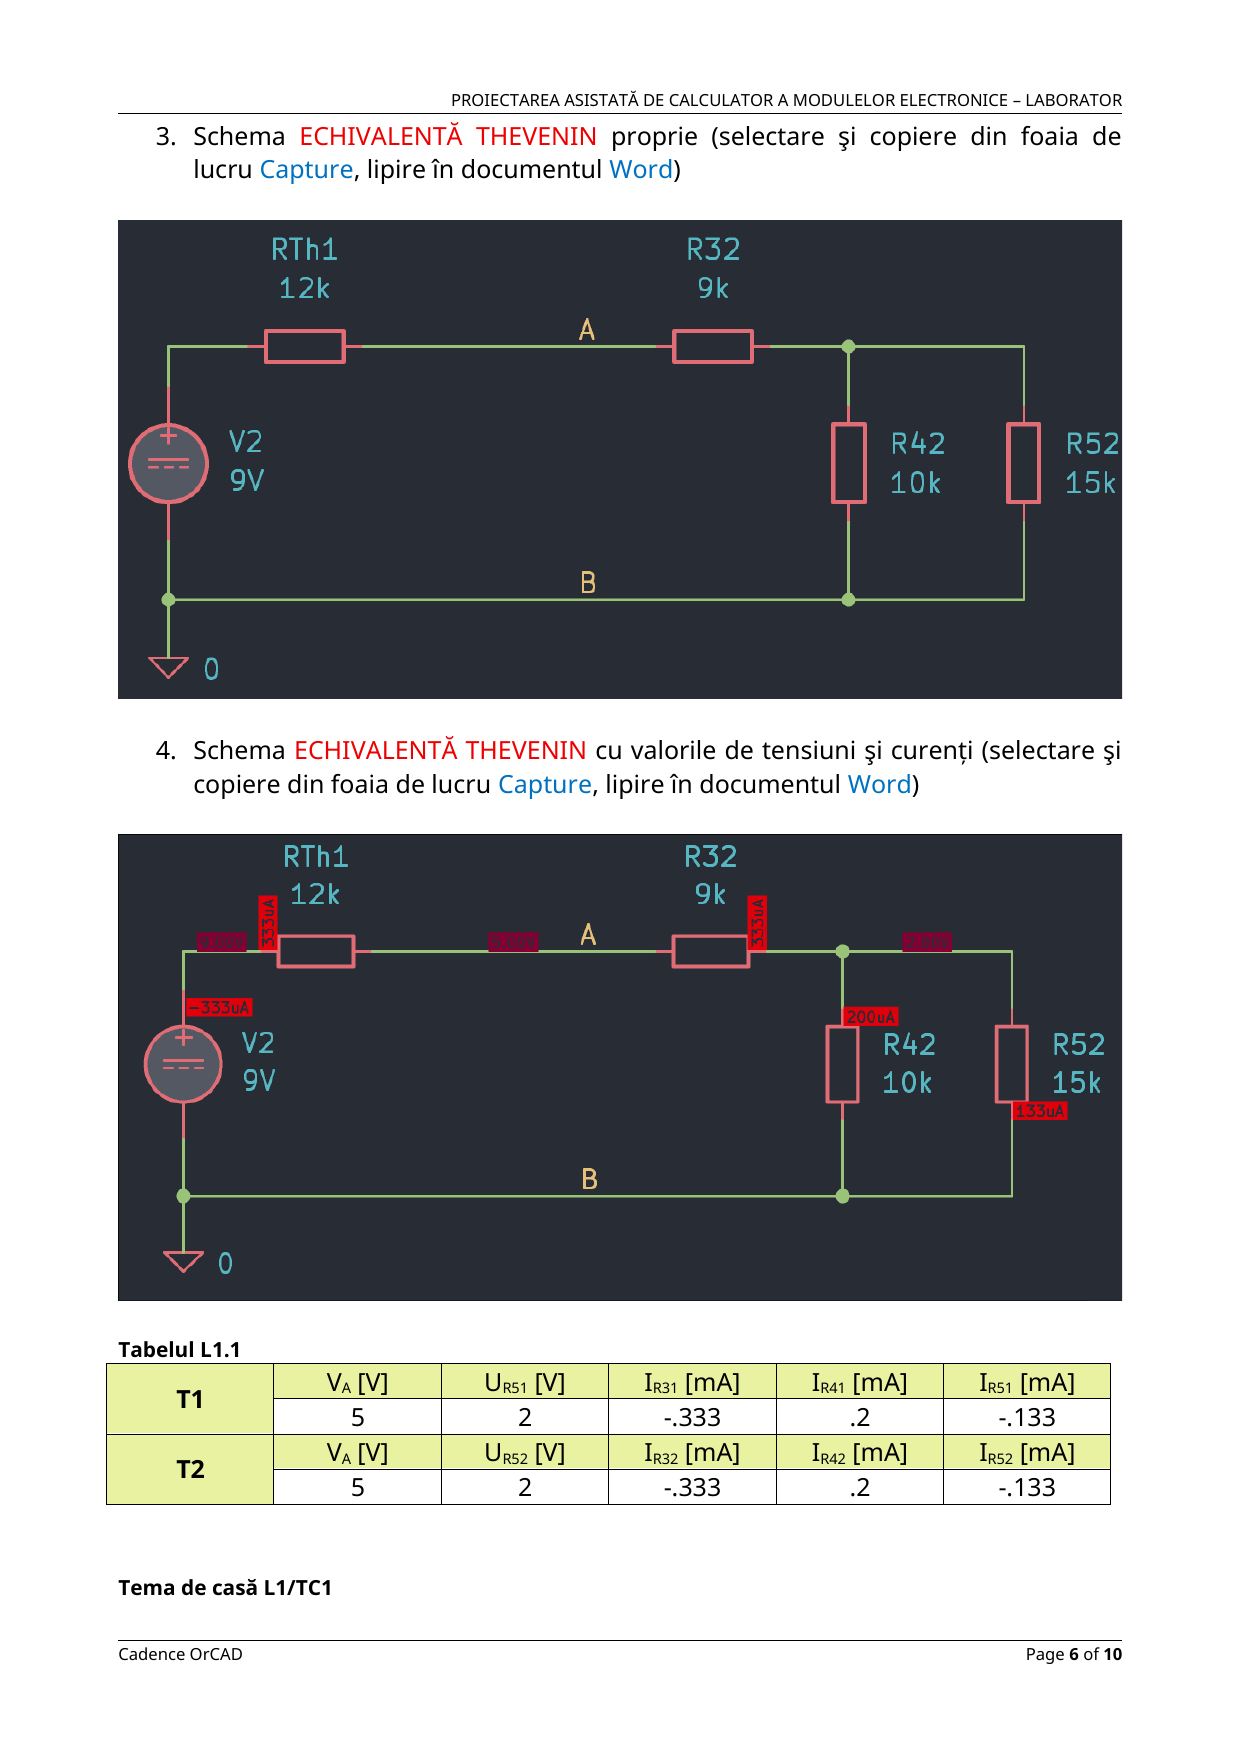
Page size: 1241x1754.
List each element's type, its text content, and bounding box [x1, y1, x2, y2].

list Schema ECHIVALENTĂ THEVENIN cu valorile de tensiuni şi curenți (selectare şi copiere din foaia de lucru Capture, lipire în documentul Word) [156, 732, 1122, 801]
table_cell IR52 [mA] [944, 1435, 1110, 1468]
table_cell -.333 [609, 1470, 776, 1504]
table_cell 5 [274, 1399, 441, 1433]
table_header VA [V] [274, 1364, 441, 1398]
table_cell -.333 [609, 1399, 776, 1433]
list Schema ECHIVALENTĂ THEVENIN proprie (selectare şi copiere din foaia de lucru Capture, lipire în documentul Word) [156, 118, 1122, 186]
table_cell UR52 [V] [442, 1435, 608, 1468]
table_cell 5 [274, 1470, 441, 1504]
table_header IR51 [mA] [944, 1364, 1110, 1398]
table_header UR51 [V] [442, 1364, 608, 1398]
table_cell -.133 [944, 1470, 1110, 1504]
table_header IR41 [mA] [777, 1364, 943, 1398]
table_cell -.133 [944, 1399, 1110, 1433]
table_cell .2 [777, 1470, 943, 1504]
picture [118, 220, 1123, 699]
table_cell .2 [777, 1399, 943, 1433]
text Tema de casă L1/TC1 [118, 1573, 1122, 1601]
table_cell 2 [442, 1399, 608, 1433]
text Tabelul L1.1 [118, 1335, 1122, 1363]
table_cell VA [V] [274, 1435, 441, 1468]
table_header IR31 [mA] [609, 1364, 776, 1398]
table_cell IR42 [mA] [777, 1435, 943, 1468]
table_cell 2 [442, 1470, 608, 1504]
table_cell T2 [107, 1435, 273, 1504]
picture [118, 834, 1123, 1301]
table_header T1 [107, 1364, 273, 1433]
table_cell IR32 [mA] [609, 1435, 776, 1468]
